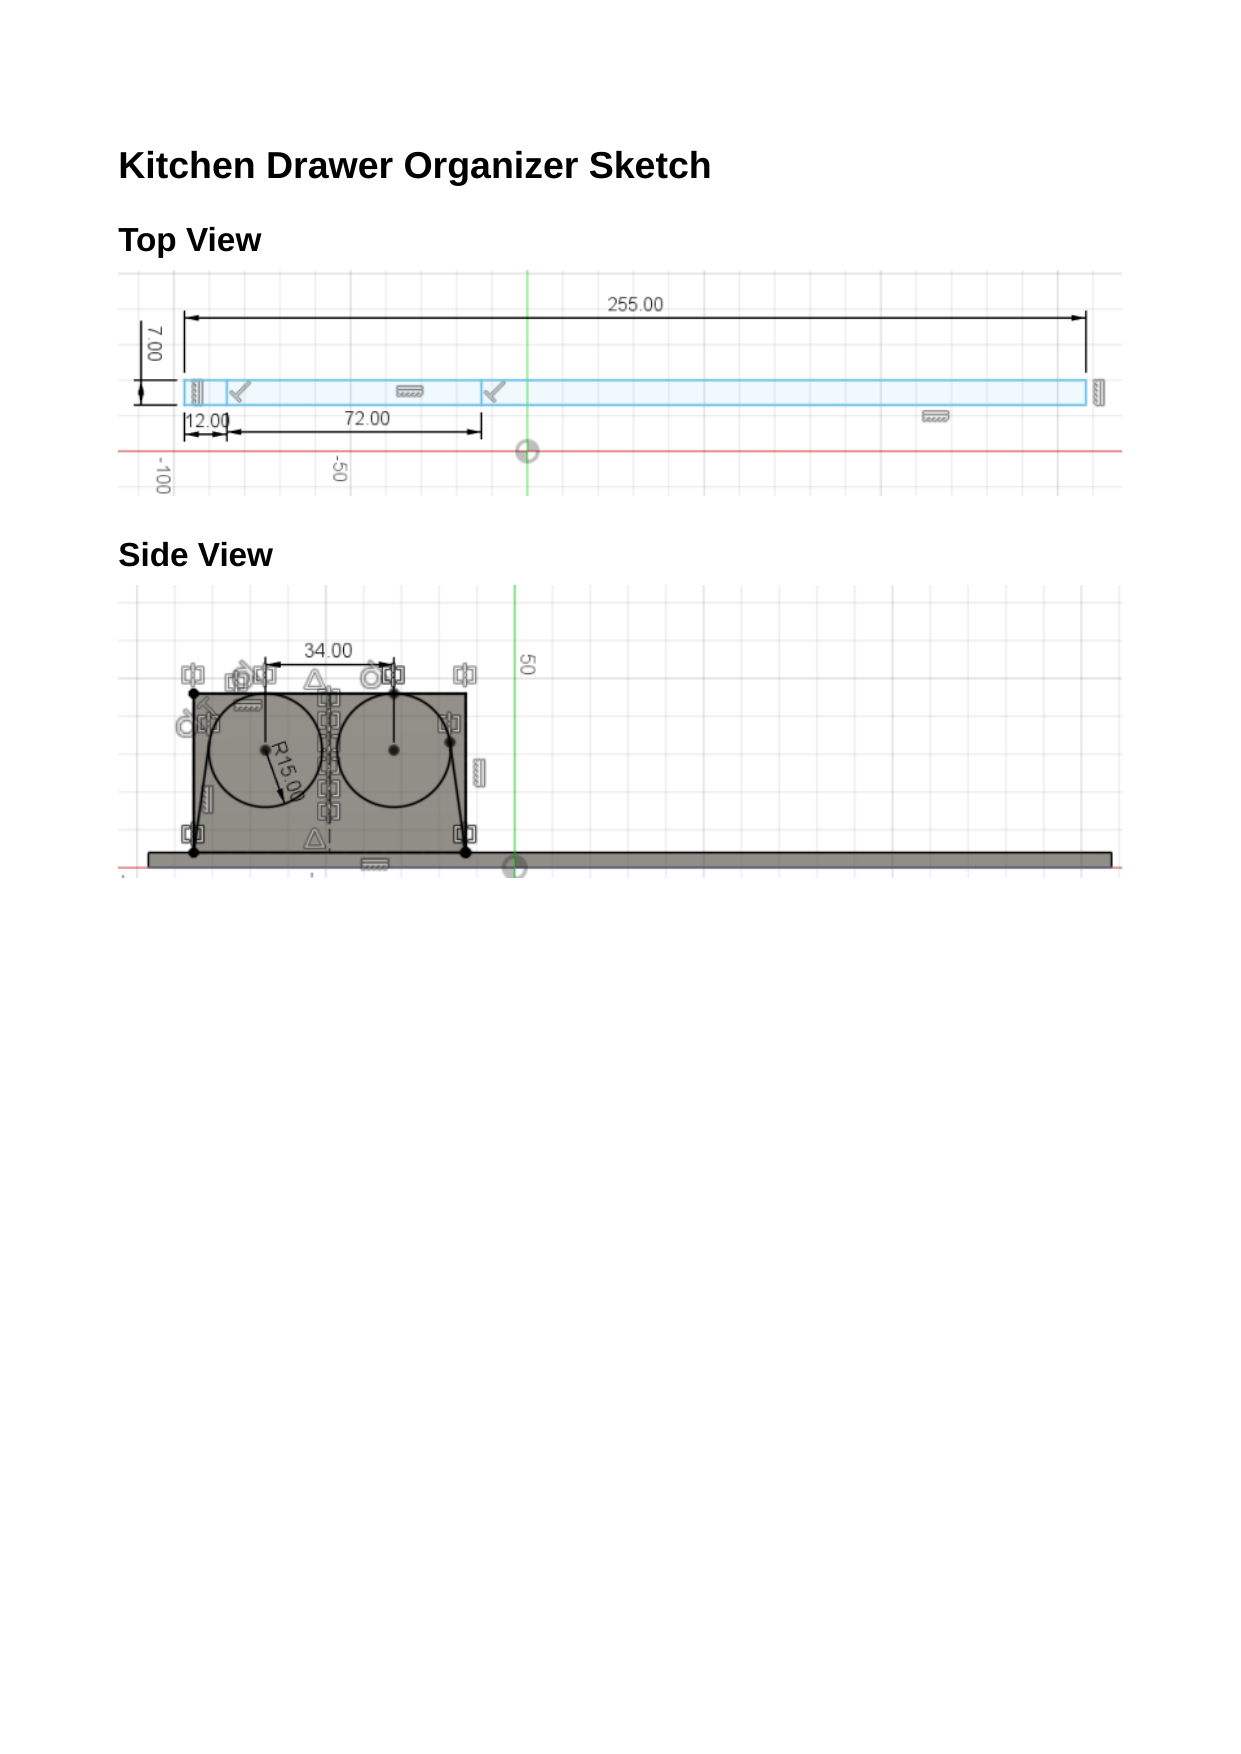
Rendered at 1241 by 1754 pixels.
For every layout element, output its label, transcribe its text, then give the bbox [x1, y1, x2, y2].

picture [118, 270, 1123, 496]
subtitle Side View [118, 535, 1122, 573]
picture [118, 585, 1123, 878]
subtitle Top View [118, 219, 1122, 258]
subtitle Kitchen Drawer Organizer Sketch [118, 143, 1122, 186]
